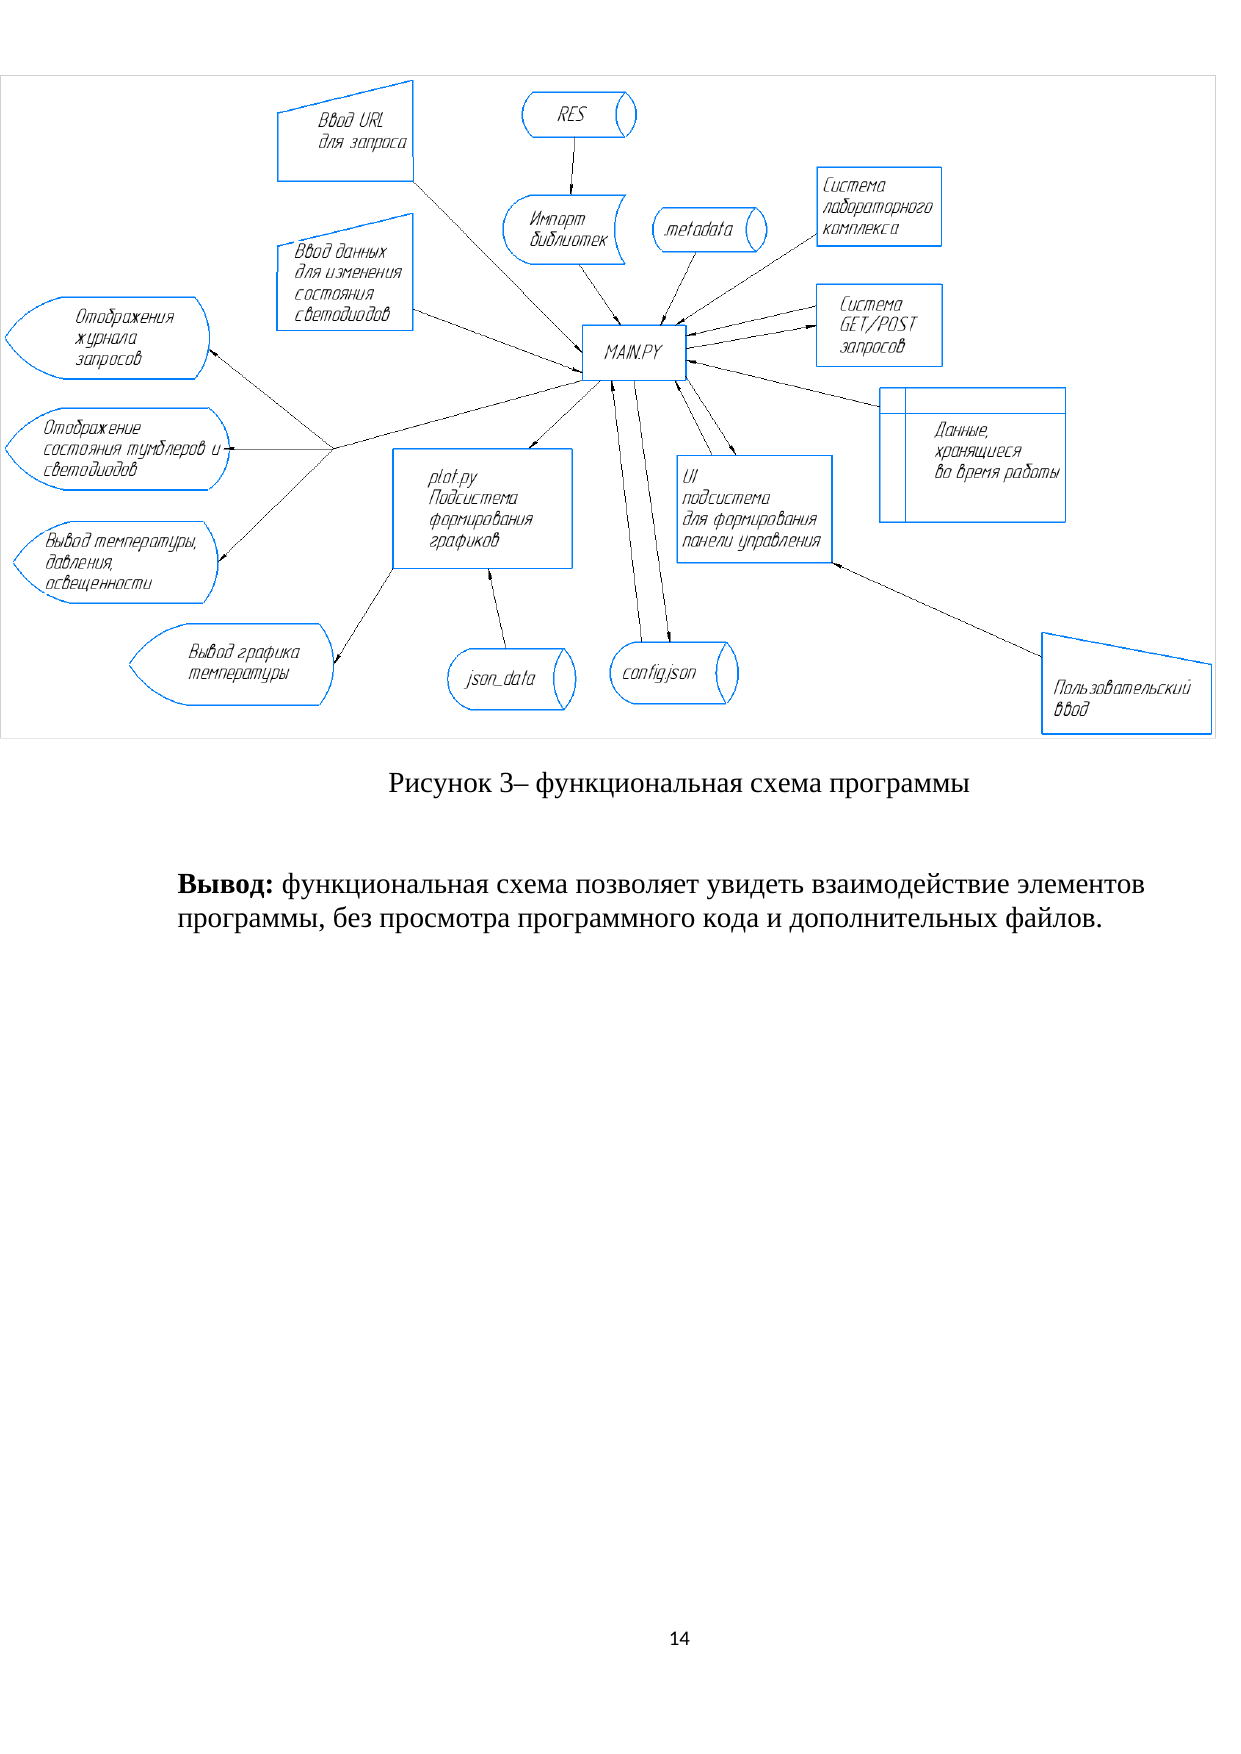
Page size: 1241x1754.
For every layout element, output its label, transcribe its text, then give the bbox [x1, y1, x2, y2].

text Вывод: функциональная схема позволяет увидеть взаимодействие элементов программы, без просмотра программного кода и дополнительных файлов. [177, 866, 1181, 933]
text Рисунок 3– функциональная схема программы [177, 766, 1181, 799]
